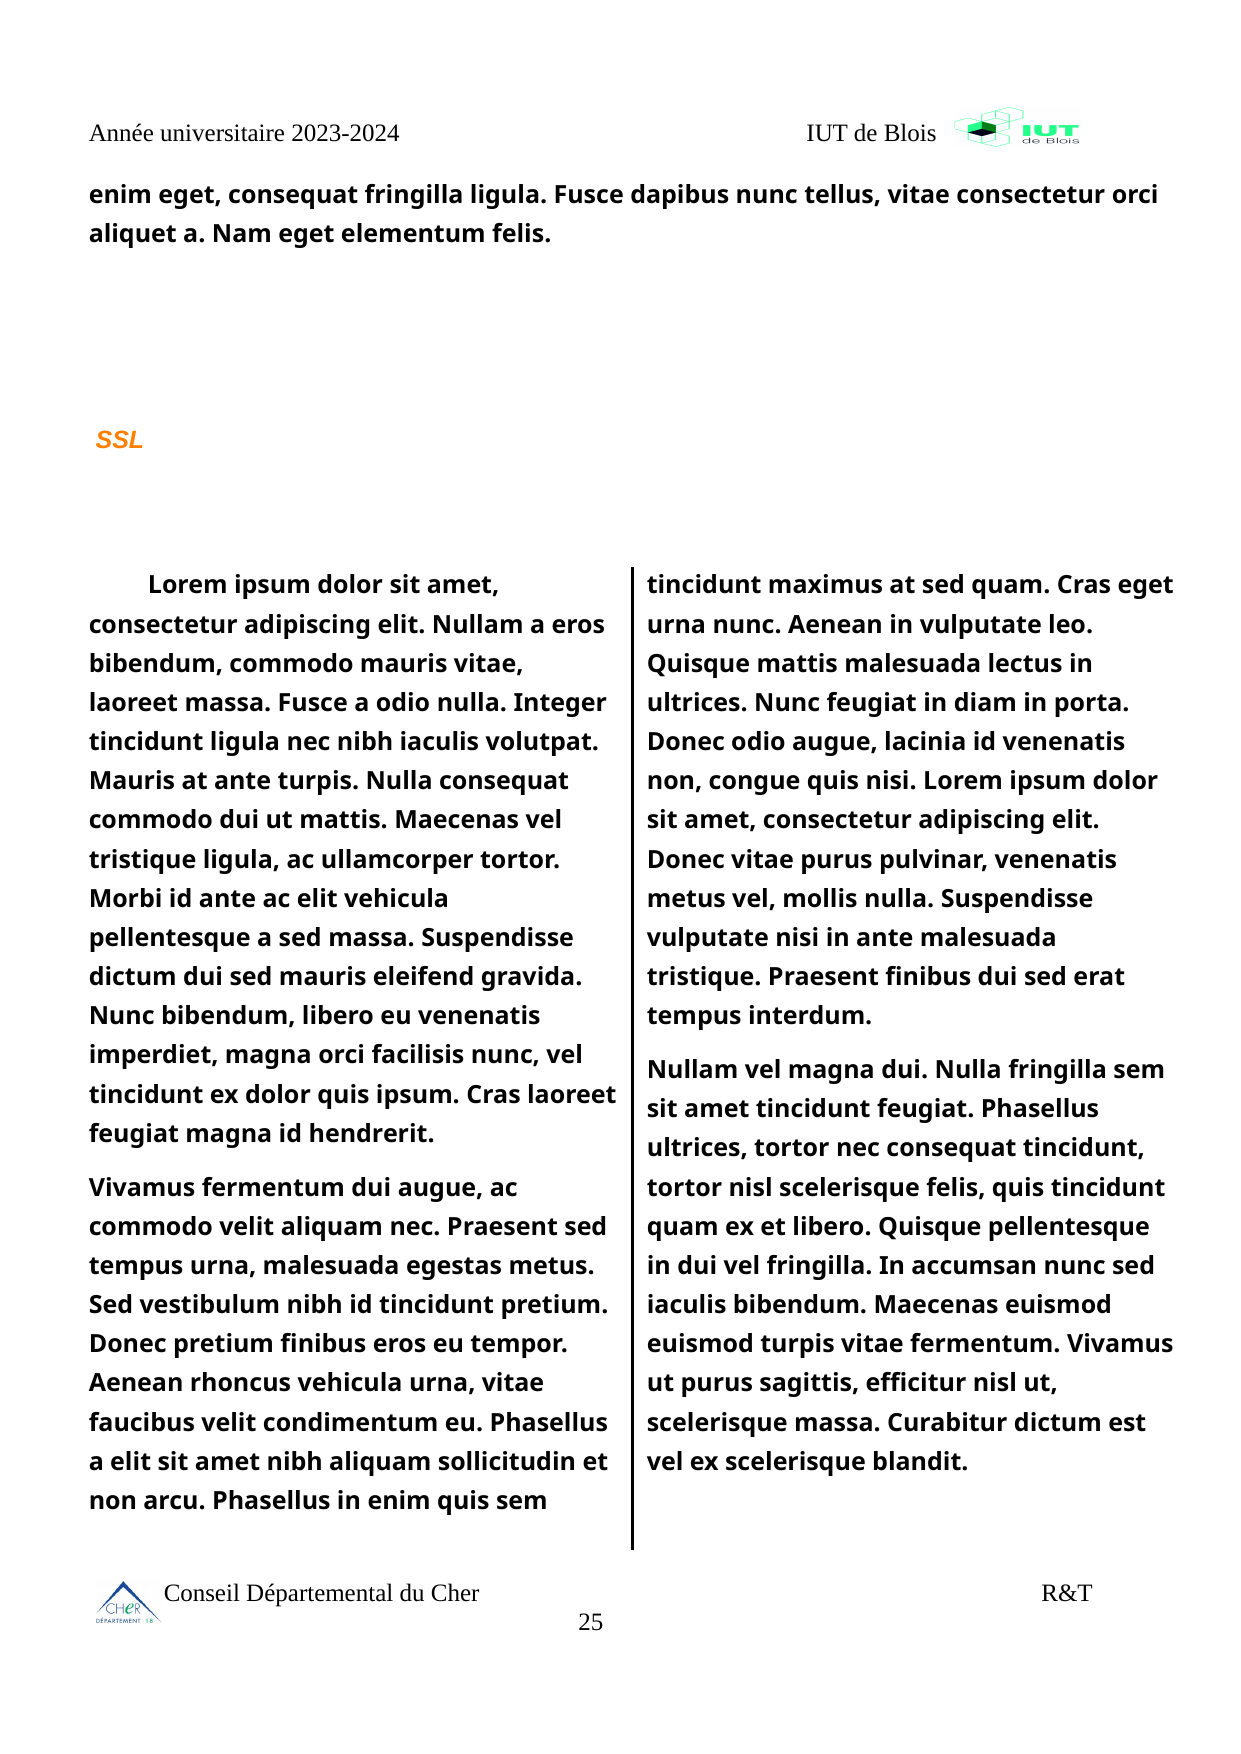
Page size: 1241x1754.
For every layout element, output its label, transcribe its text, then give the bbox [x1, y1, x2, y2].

text Nullam vel magna dui. Nulla fringilla sem sit amet tincidunt feugiat. Phasellus ultrices, tortor nec consequat tincidunt, tortor nisl scelerisque felis, quis tincidunt quam ex et libero. Quisque pellentesque in dui vel fringilla. In accumsan nunc sed iaculis bibendum. Maecenas euismod euismod turpis vitae fermentum. Vivamus ut purus sagittis, efficitur nisl ut, scelerisque massa. Curabitur dictum est vel ex scelerisque blandit. [647, 1052, 1175, 1477]
text Vivamus fermentum dui augue, ac commodo velit aliquam nec. Praesent sed tempus urna, malesuada egestas metus. Sed vestibulum nibh id tincidunt pretium. Donec pretium finibus eros eu tempor. Aenean rhoncus vehicula urna, vitae faucibus velit condimentum eu. Phasellus a elit sit amet nibh aliquam sollicitudin et non arcu. Phasellus in enim quis sem [88, 1169, 617, 1517]
text Lorem ipsum dolor sit amet, consectetur adipiscing elit. Nullam a eros bibendum, commodo mauris vitae, laoreet massa. Fusce a odio nulla. Integer tincidunt ligula nec nibh iaculis volutpat. Mauris at ante turpis. Nulla consequat commodo dui ut mattis. Maecenas vel tristique ligula, ac ullamcorper tortor. Morbi id ante ac elit vehicula pellentesque a sed massa. Suspendisse dictum dui sed mauris eleifend gravida. Nunc bibendum, libero eu venenatis imperdiet, magna orci facilisis nunc, vel tincidunt ex dolor quis ipsum. Cras laoreet feugiat magna id hendrerit. [88, 567, 617, 1149]
picture [954, 107, 1079, 147]
subtitle SSL [88, 424, 1175, 453]
text tincidunt maximus at sed quam. Cras eget urna nunc. Aenean in vulputate leo. Quisque mattis malesuada lectus in ultrices. Nunc feugiat in diam in porta. Donec odio augue, lacinia id venenatis non, congue quis nisi. Lorem ipsum dolor sit amet, consectetur adipiscing elit. Donec vitae purus pulvinar, venenatis metus vel, mollis nulla. Suspendisse vulputate nisi in ante malesuada tristique. Praesent finibus dui sed erat tempus interdum. [647, 567, 1175, 1032]
picture [96, 1581, 162, 1623]
text enim eget, consequat fringilla ligula. Fusce dapibus nunc tellus, vitae consectetur orci aliquet a. Nam eget elementum felis. [88, 176, 1175, 249]
